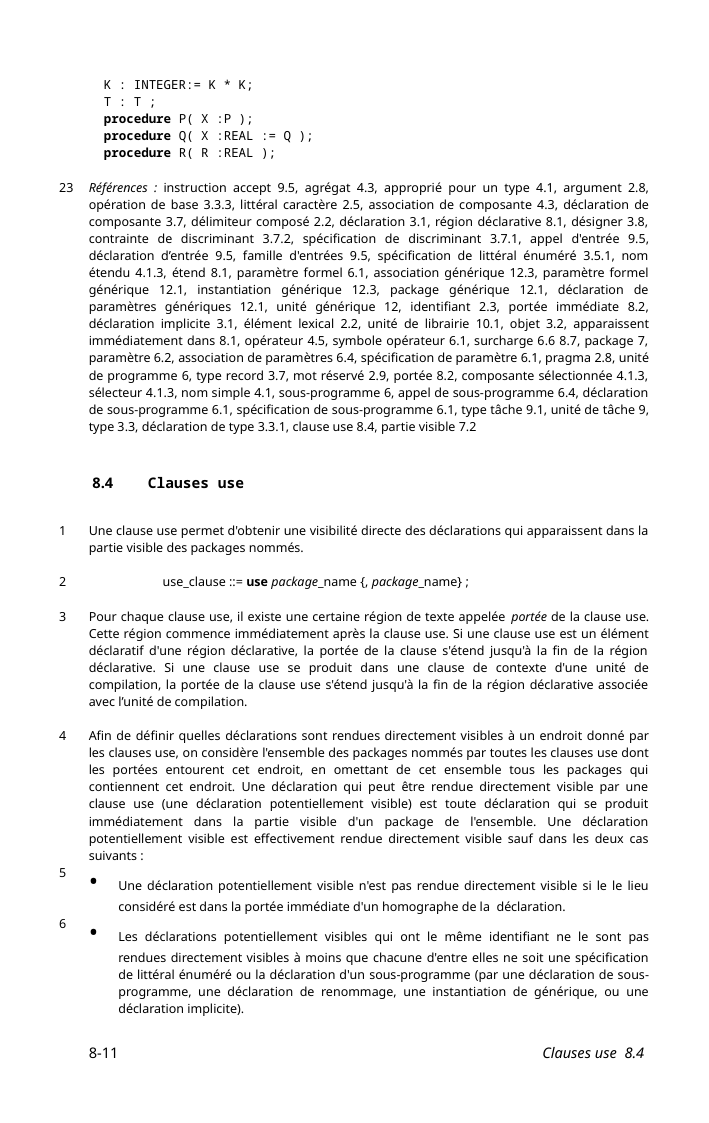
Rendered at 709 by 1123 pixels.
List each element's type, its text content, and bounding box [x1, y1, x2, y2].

subtitle Clauses use [88, 473, 649, 493]
list Les déclarations potentiellement visibles qui ont le même identifiant ne le sont pas rendues directement visibles à moins que chacune d'entre elles ne soit une spécification de littéral énuméré ou la déclaration d'un sous-programme (par une déclaration de sous-programme, une déclaration de renommage, une instantiation de générique, ou une déclaration implicite). [88, 915, 649, 1017]
text use_clause ::= use package_name {, package_name} ; [88, 573, 649, 591]
text procedure Q( X :REAL := Q ); [88, 127, 649, 144]
text procedure R( R :REAL ); [88, 144, 649, 162]
text Une clause use permet d'obtenir une visibilité directe des déclarations qui apparaissent dans la partie visible des packages nommés. [88, 522, 649, 556]
text Pour chaque clause use, il existe une certaine région de texte appelée portée de la clause use. Cette région commence immédiatement après la clause use. Si une clause use est un élément déclaratif d'une région déclarative, la portée de la clause s'étend jusqu'à la fin de la région déclarative. Si une clause use se produit dans une clause de contexte d'une unité de compilation, la portée de la clause use s'étend jusqu'à la fin de la région déclarative associée avec l’unité de compilation. [88, 608, 649, 710]
text procedure P( X :P ); [88, 110, 649, 127]
list Une déclaration potentiellement visible n'est pas rendue directement visible si le le lieu considéré est dans la portée immédiate d'un homographe de la déclaration. [88, 864, 649, 915]
text Références : instruction accept 9.5, agrégat 4.3, approprié pour un type 4.1, argument 2.8, opération de base 3.3.3, littéral caractère 2.5, association de composante 4.3, déclaration de composante 3.7, délimiteur composé 2.2, déclaration 3.1, région déclarative 8.1, désigner 3.8, contrainte de discriminant 3.7.2, spécification de discriminant 3.7.1, appel d'entrée 9.5, déclaration d’entrée 9.5, famille d'entrées 9.5, spécification de littéral énuméré 3.5.1, nom étendu 4.1.3, étend 8.1, paramètre formel 6.1, association générique 12.3, paramètre formel générique 12.1, instantiation générique 12.3, package générique 12.1, déclaration de paramètres génériques 12.1, unité générique 12, identifiant 2.3, portée immédiate 8.2, déclaration implicite 3.1, élément lexical 2.2, unité de librairie 10.1, objet 3.2, apparaissent immédiatement dans 8.1, opérateur 4.5, symbole opérateur 6.1, surcharge 6.6 8.7, package 7, paramètre 6.2, association de paramètres 6.4, spécification de paramètre 6.1, pragma 2.8, unité de programme 6, type record 3.7, mot réservé 2.9, portée 8.2, composante sélectionnée 4.1.3, sélecteur 4.1.3, nom simple 4.1, sous-programme 6, appel de sous-programme 6.4, déclaration de sous-programme 6.1, spécification de sous-programme 6.1, type tâche 9.1, unité de tâche 9, type 3.3, déclaration de type 3.3.1, clause use 8.4, partie visible 7.2 [88, 179, 649, 435]
text T : T ; [88, 93, 649, 110]
text Afin de définir quelles déclarations sont rendues directement visibles à un endroit donné par les clauses use, on considère l'ensemble des packages nommés par toutes les clauses use dont les portées entourent cet endroit, en omettant de cet ensemble tous les packages qui contiennent cet endroit. Une déclaration qui peut être rendue directement visible par une clause use (une déclaration potentiellement visible) est toute déclaration qui se produit immédiatement dans la partie visible d'un package de l'ensemble. Une déclaration potentiellement visible est effectivement rendue directement visible sauf dans les deux cas suivants : [88, 727, 649, 864]
text K : INTEGER:= K * K; [88, 76, 649, 93]
